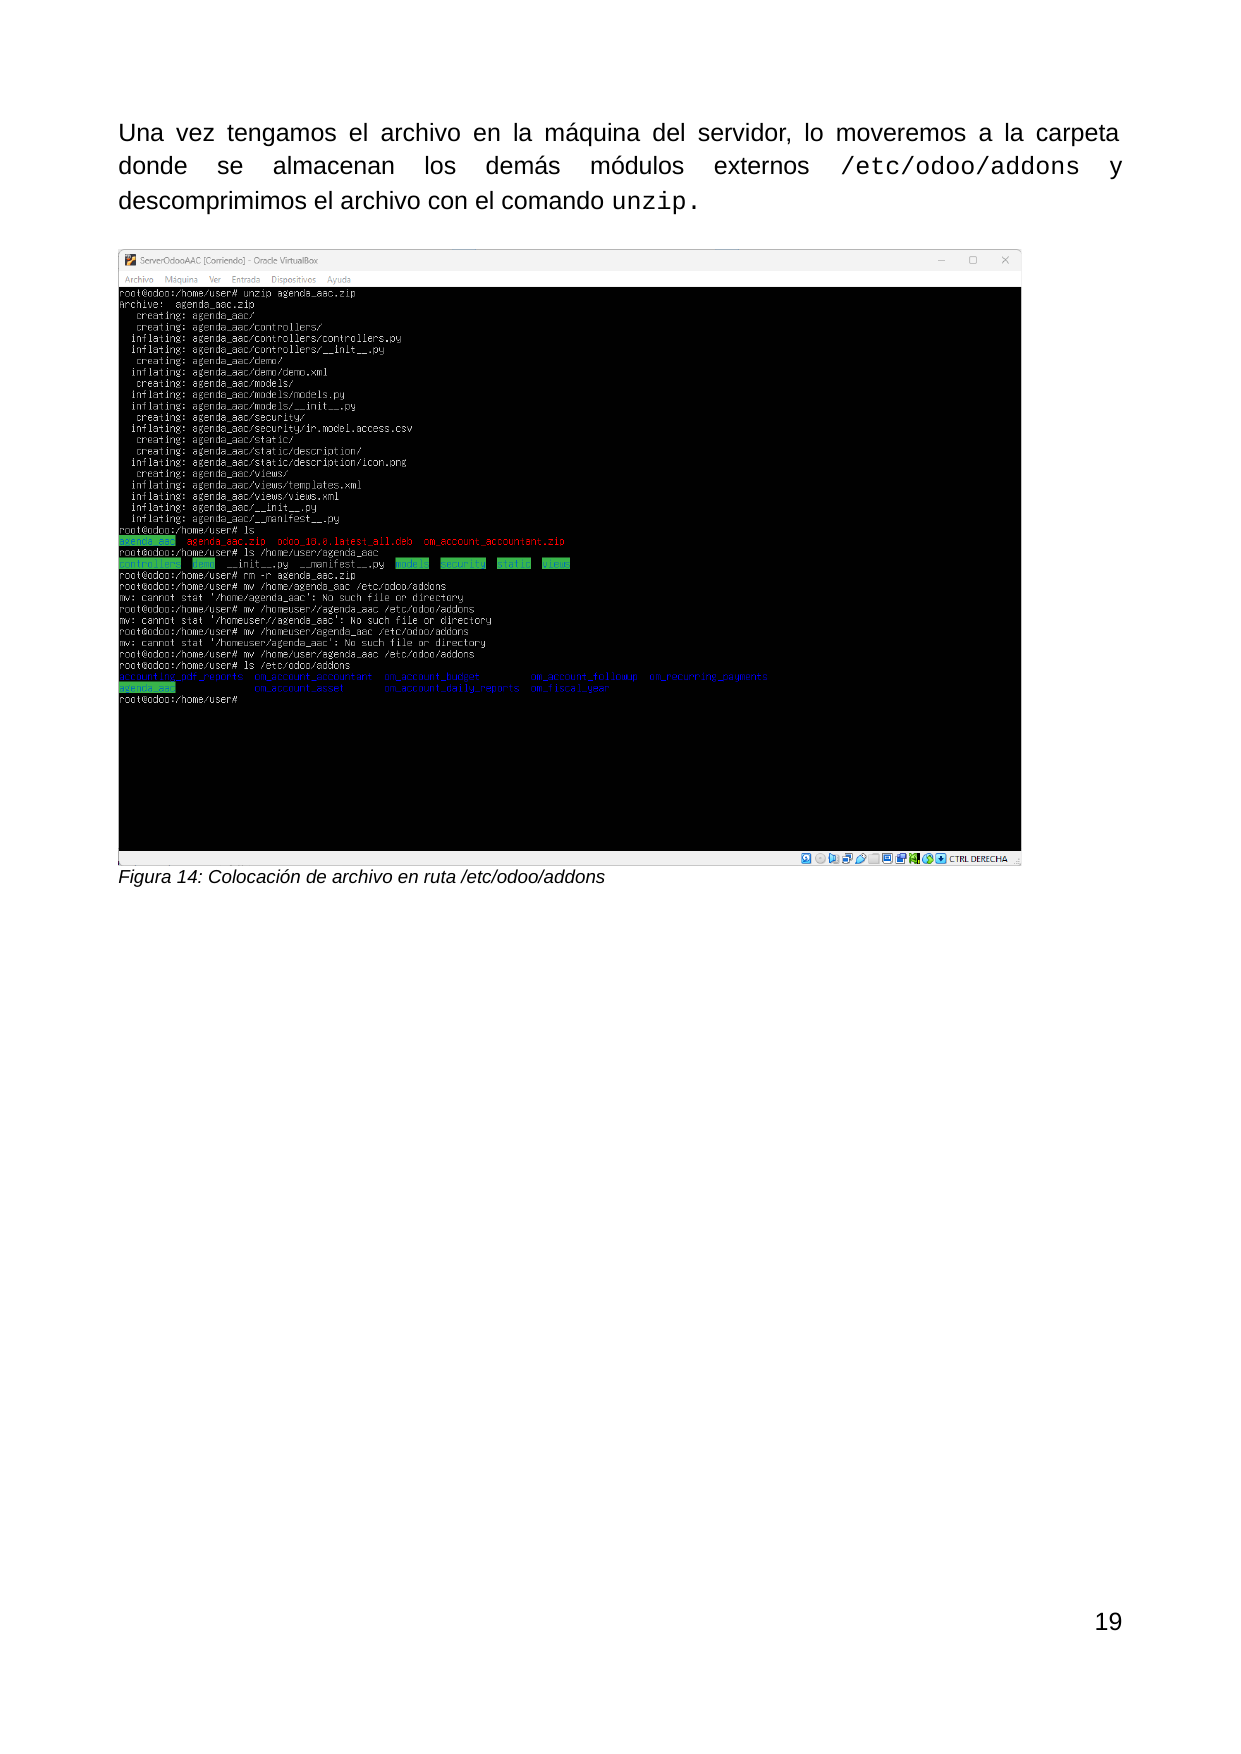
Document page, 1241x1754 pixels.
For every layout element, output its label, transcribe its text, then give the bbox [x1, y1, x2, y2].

text Figura 14: Colocación de archivo en ruta /etc/odoo/addons [118, 866, 1022, 887]
picture [118, 249, 1022, 866]
text Una vez tengamos el archivo en la máquina del servidor, lo moveremos a la carpeta donde se almacenan los demás módulos externos /etc/odoo/addons y descomprimimos el archivo con el comando unzip. [118, 118, 1122, 217]
